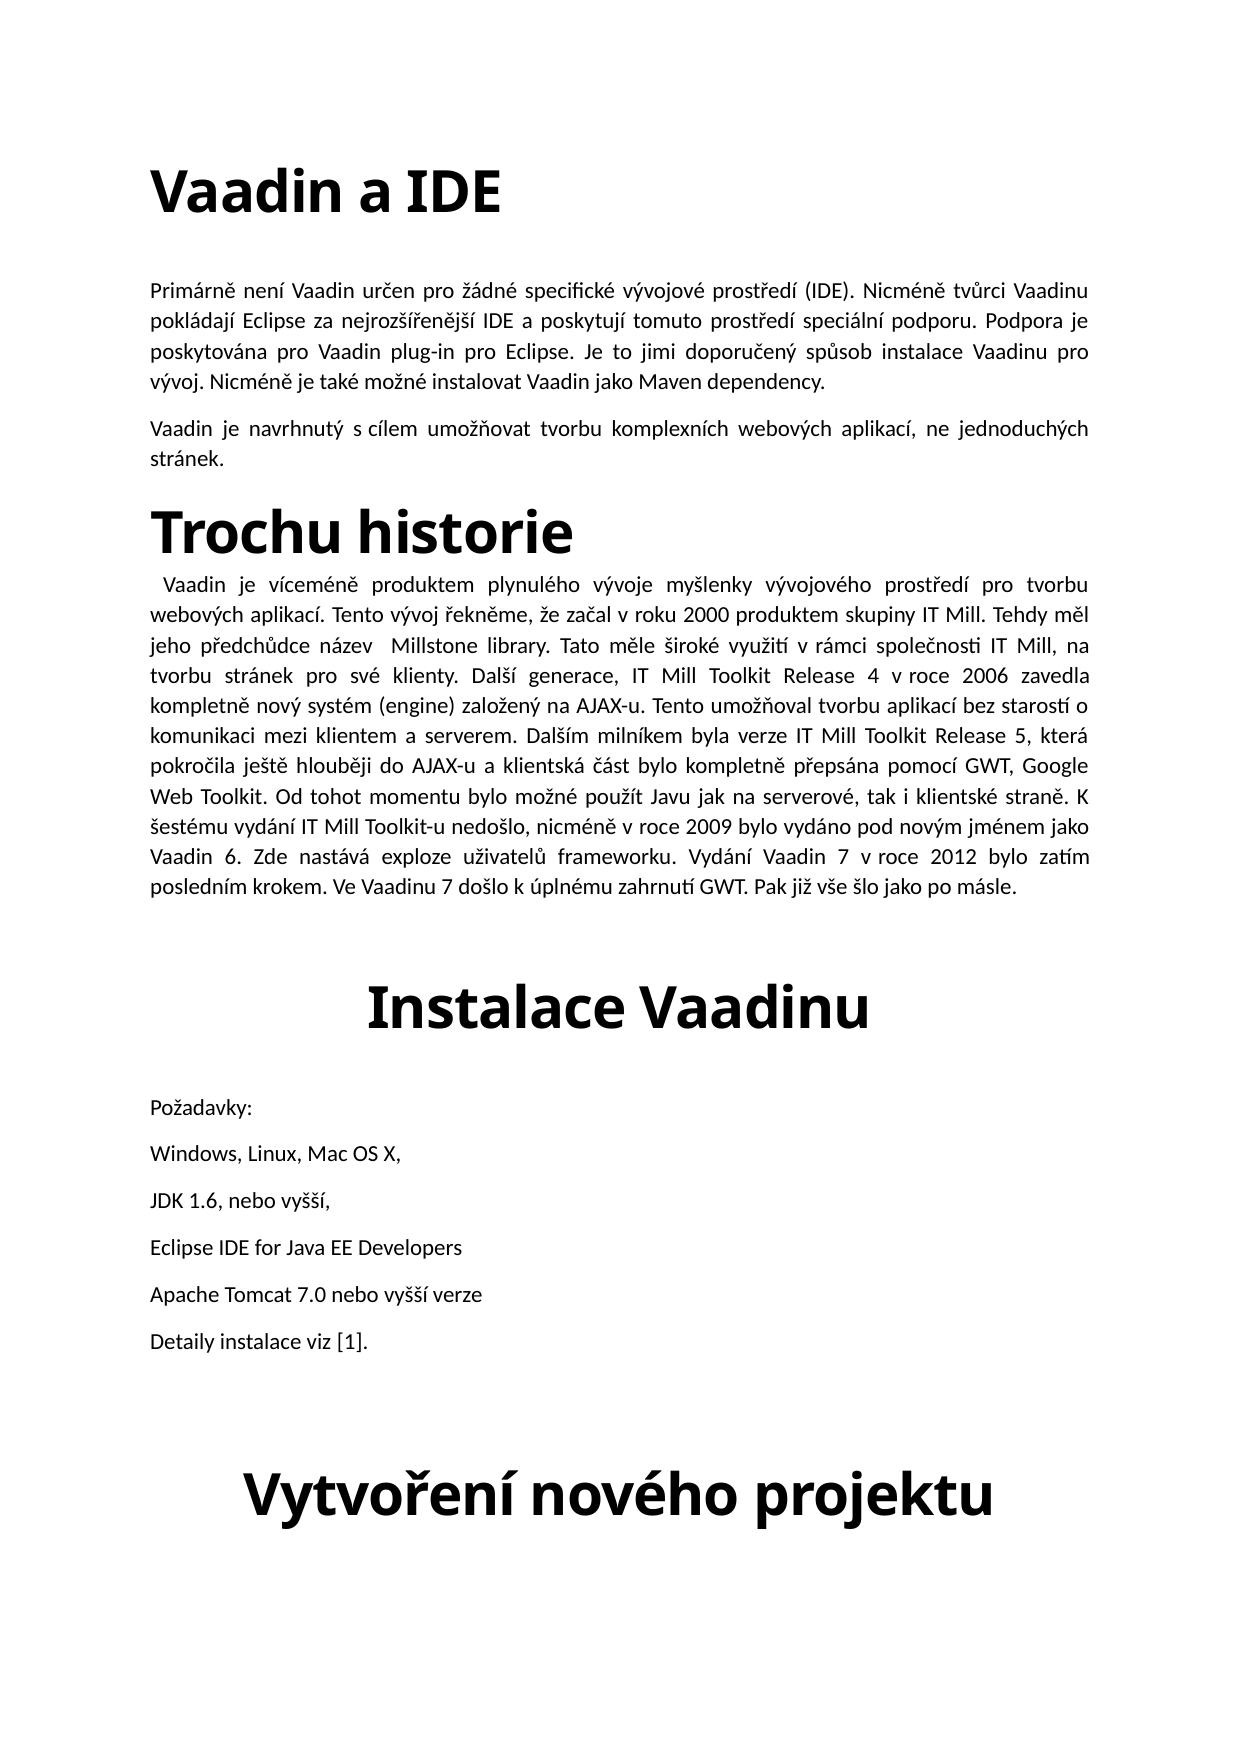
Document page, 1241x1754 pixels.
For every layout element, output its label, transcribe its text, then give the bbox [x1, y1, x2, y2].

title Instalace Vaadinu [150, 966, 1090, 1046]
title Vytvoření nového projektu [150, 1453, 1090, 1533]
text JDK 1.6, nebo vyšší, [150, 1186, 1090, 1214]
text Vaadin je víceméně produktem plynulého vývoje myšlenky vývojového prostředí pro tvorbu webových aplikací. Tento vývoj řekněme, že začal v roku 2000 produktem skupiny IT Mill. Tehdy měl jeho předchůdce název Millstone library. Tato měle široké využití v rámci společnosti IT Mill, na tvorbu stránek pro své klienty. Další generace, IT Mill Toolkit Release 4 v roce 2006 zavedla kompletně nový systém (engine) založený na AJAX-u. Tento umožňoval tvorbu aplikací bez starostí o komunikaci mezi klientem a serverem. Dalším milníkem byla verze IT Mill Toolkit Release 5, která pokročila ještě hlouběji do AJAX-u a klientská část bylo kompletně přepsána pomocí GWT, Google Web Toolkit. Od tohot momentu bylo možné použít Javu jak na serverové, tak i klientské straně. K šestému vydání IT Mill Toolkit-u nedošlo, nicméně v roce 2009 bylo vydáno pod novým jménem jako Vaadin 6. Zde nastává exploze uživatelů frameworku. Vydání Vaadin 7 v roce 2012 bylo zatím posledním krokem. Ve Vaadinu 7 došlo k úplnému zahrnutí GWT. Pak již vše šlo jako po másle. [150, 570, 1090, 901]
text Požadavky: [150, 1093, 1090, 1121]
text Detaily instalace viz [1]. [150, 1327, 1090, 1355]
text Apache Tomcat 7.0 nebo vyšší verze [150, 1280, 1090, 1308]
title Vaadin a IDE [150, 150, 1090, 229]
title Trochu historie [150, 491, 1090, 570]
text Eclipse IDE for Java EE Developers [150, 1233, 1090, 1261]
text Primárně není Vaadin určen pro žádné specifické vývojové prostředí (IDE). Nicméně tvůrci Vaadinu pokládají Eclipse za nejrozšířenější IDE a poskytují tomuto prostředí speciální podporu. Podpora je poskytována pro Vaadin plug-in pro Eclipse. Je to jimi doporučený spůsob instalace Vaadinu pro vývoj. Nicméně je také možné instalovat Vaadin jako Maven dependency. [150, 276, 1090, 395]
text Vaadin je navrhnutý s cílem umožňovat tvorbu komplexních webových aplikací, ne jednoduchých stránek. [150, 414, 1090, 472]
text Windows, Linux, Mac OS X, [150, 1139, 1090, 1167]
